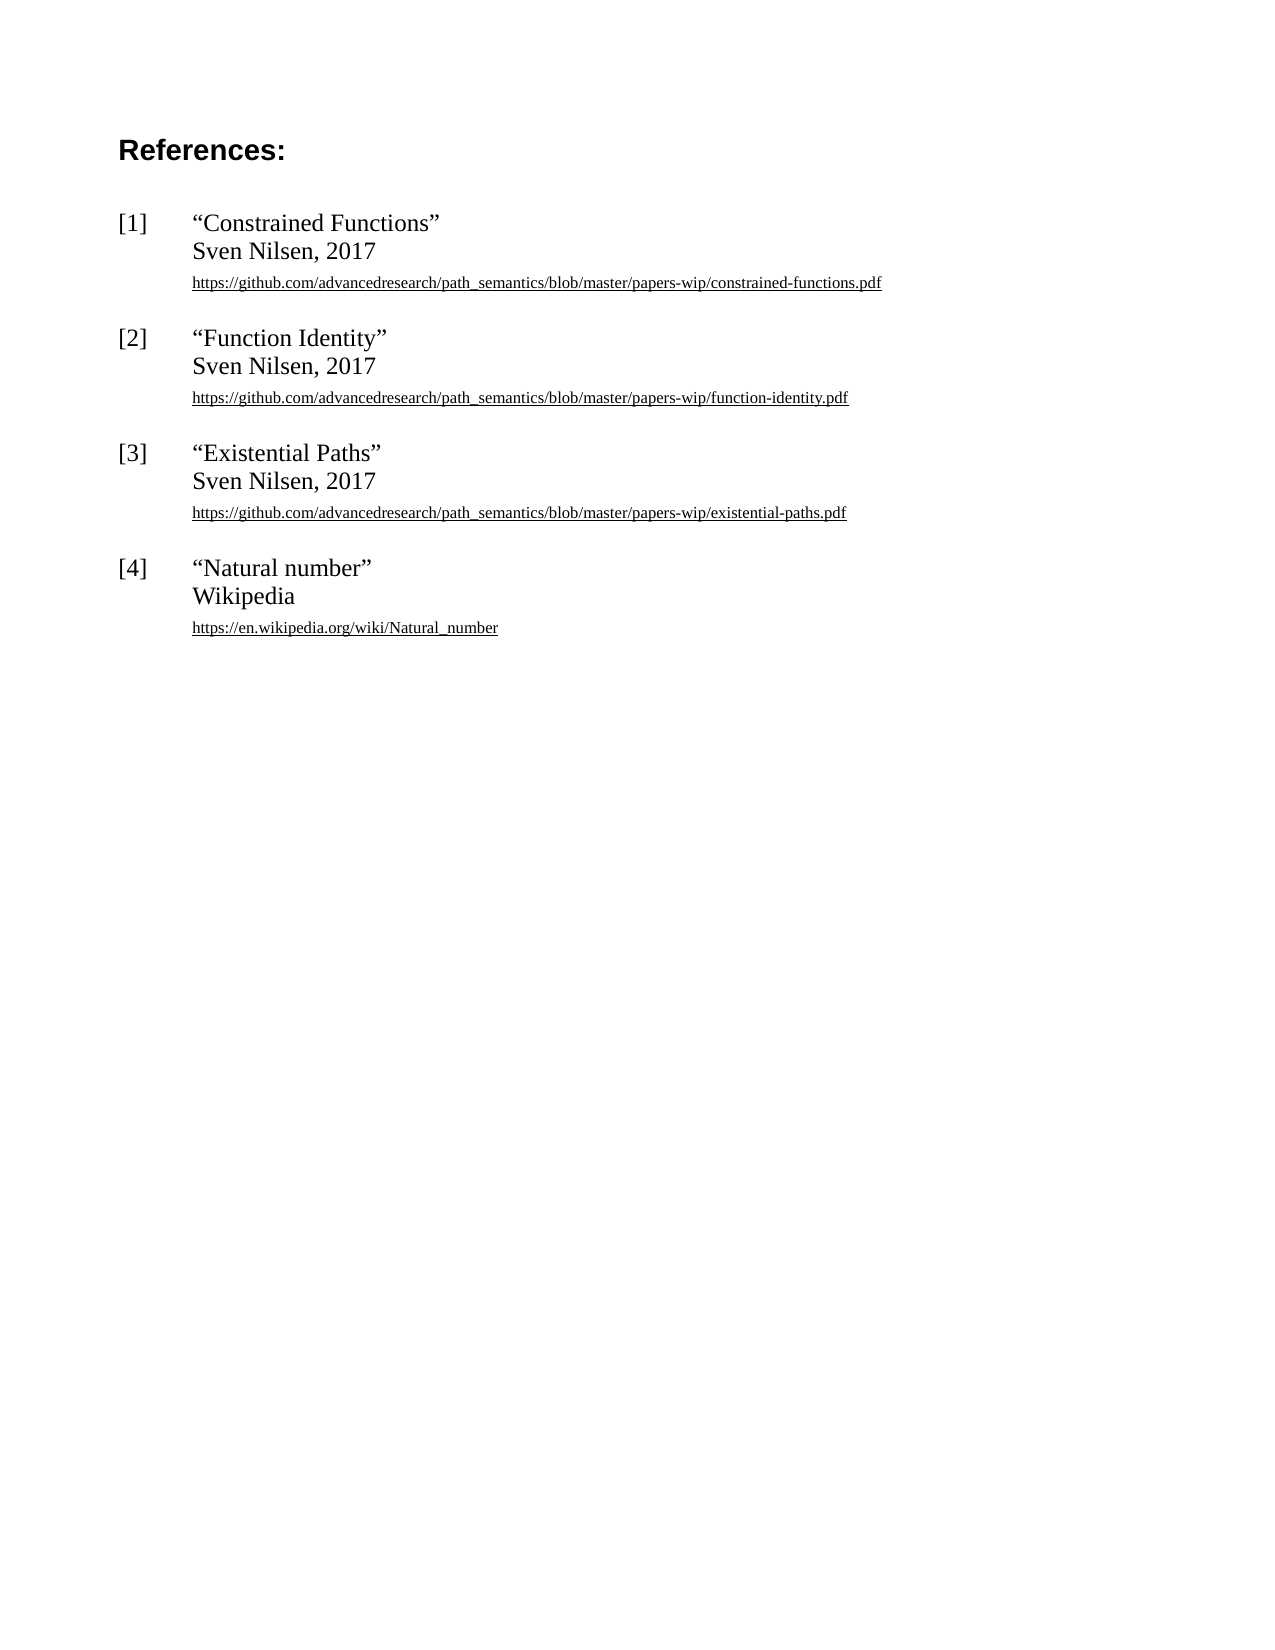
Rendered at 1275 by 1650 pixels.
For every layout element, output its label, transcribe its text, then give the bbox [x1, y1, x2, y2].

text Wikipedia [118, 581, 1157, 610]
text https://github.com/advancedresearch/path_semantics/blob/master/papers-wip/constrained-functions.pdf [118, 265, 1157, 294]
text [2] “Function Identity” [118, 323, 1157, 351]
text Sven Nilsen, 2017 [118, 351, 1157, 380]
text [1] “Constrained Functions” [118, 208, 1157, 236]
text https://en.wikipedia.org/wiki/Natural_number [118, 610, 1157, 639]
text https://github.com/advancedresearch/path_semantics/blob/master/papers-wip/existential-paths.pdf [118, 495, 1157, 524]
text [3] “Existential Paths” [118, 438, 1157, 466]
text Sven Nilsen, 2017 [118, 236, 1157, 265]
text https://github.com/advancedresearch/path_semantics/blob/master/papers-wip/function-identity.pdf [118, 380, 1157, 409]
text [4] “Natural number” [118, 553, 1157, 581]
text Sven Nilsen, 2017 [118, 466, 1157, 495]
subtitle References: [118, 133, 1157, 166]
